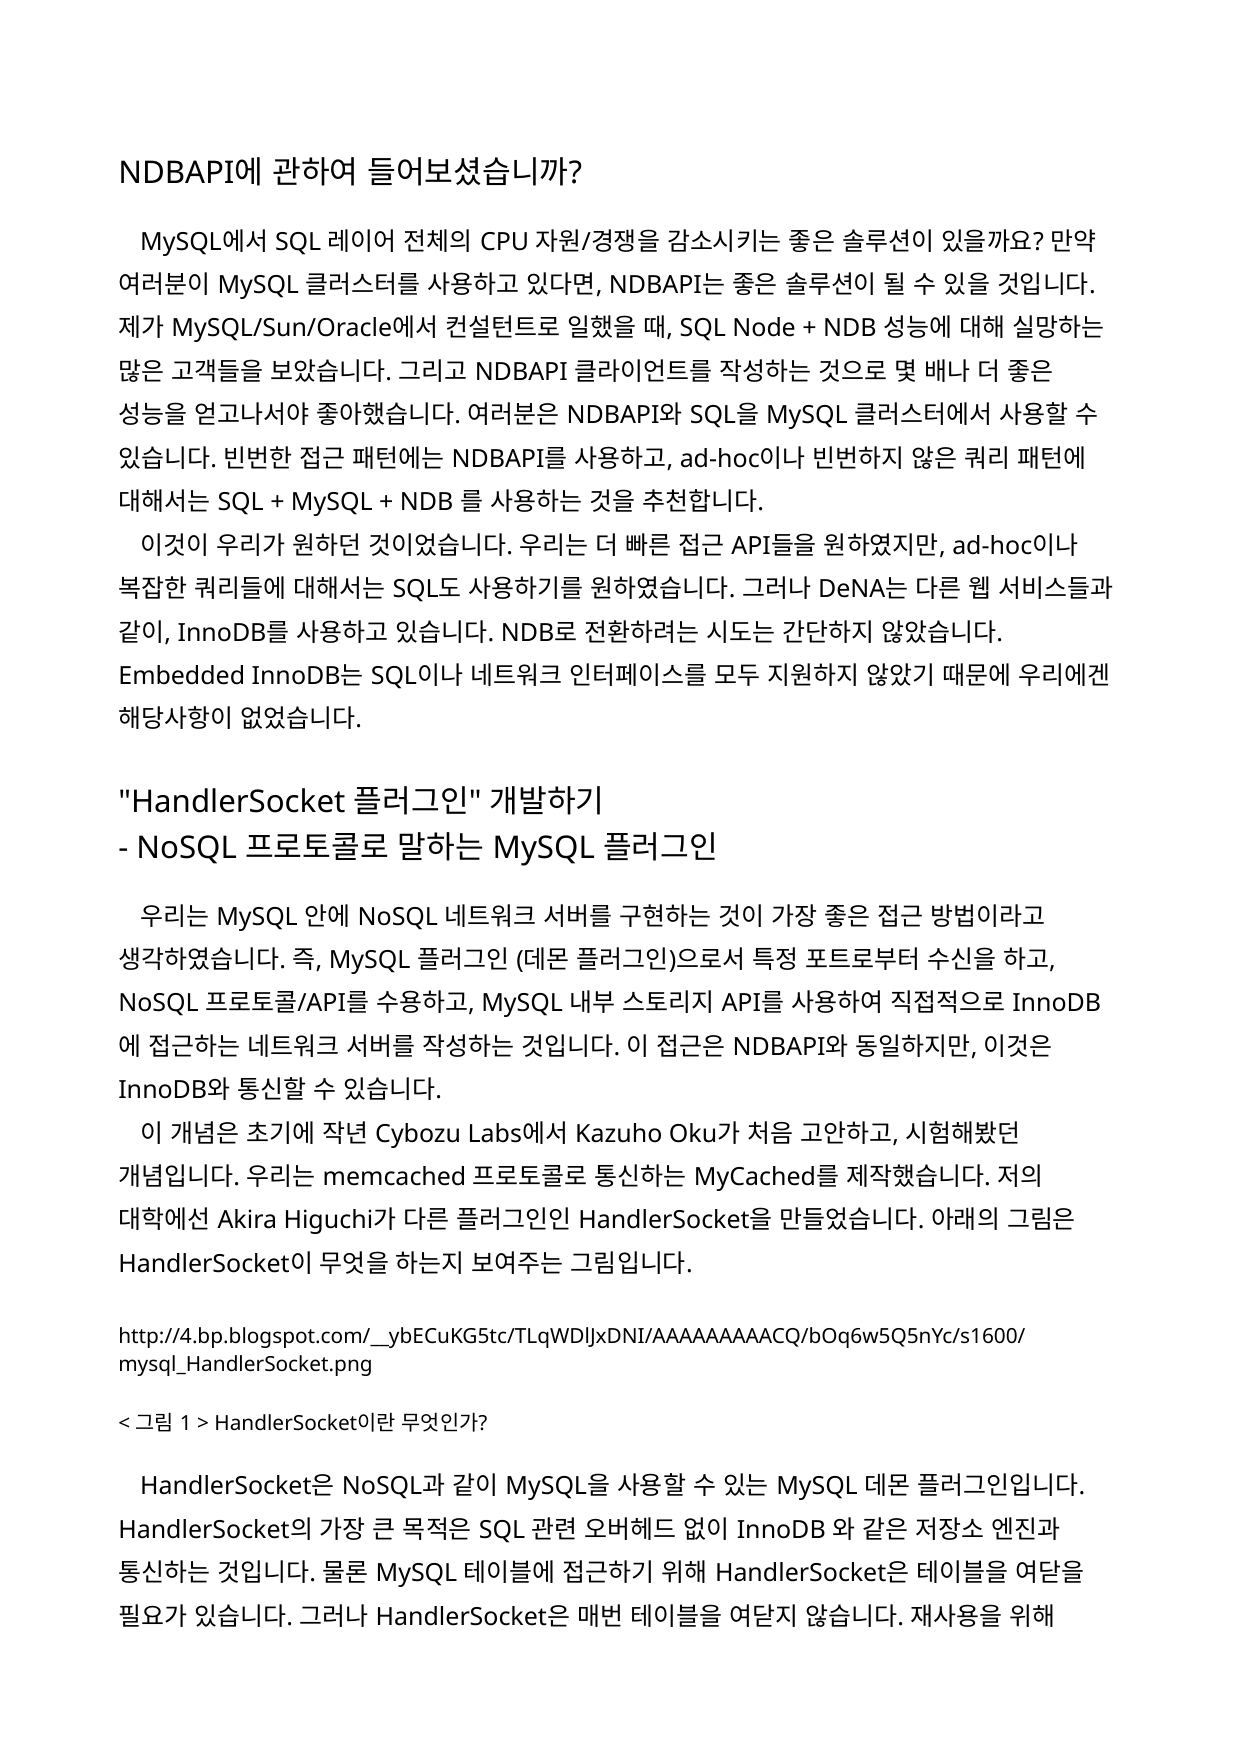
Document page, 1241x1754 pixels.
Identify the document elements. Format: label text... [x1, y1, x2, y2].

text MySQL에서 SQL 레이어 전체의 CPU 자원/경쟁을 감소시키는 좋은 솔루션이 있을까요? 만약 여러분이 MySQL 클러스터를 사용하고 있다면, NDBAPI는 좋은 솔루션이 될 수 있을 것입니다. 제가 MySQL/Sun/Oracle에서 컨설턴트로 일했을 때, SQL Node + NDB 성능에 대해 실망하는 많은 고객들을 보았습니다. 그리고 NDBAPI 클라이언트를 작성하는 것으로 몇 배나 더 좋은 성능을 얻고나서야 좋아했습니다. 여러분은 NDBAPI와 SQL을 MySQL 클러스터에서 사용할 수 있습니다. 빈번한 접근 패턴에는 NDBAPI를 사용하고, ad-hoc이나 빈번하지 않은 쿼리 패턴에 대해서는 SQL + MySQL + NDB 를 사용하는 것을 추천합니다. [118, 221, 1122, 518]
text < 그림 1 > HandlerSocket이란 무엇인가? [118, 1407, 1122, 1437]
text http://4.bp.blogspot.com/__ybECuKG5tc/TLqWDlJxDNI/AAAAAAAAACQ/bOq6w5Q5nYc/s1600/mysql_HandlerSocket.png [118, 1321, 1122, 1378]
text NDBAPI에 관하여 들어보셨습니까? [118, 147, 1122, 192]
text 우리는 MySQL 안에 NoSQL 네트워크 서버를 구현하는 것이 가장 좋은 접근 방법이라고 생각하였습니다. 즉, MySQL 플러그인 (데몬 플러그인)으로서 특정 포트로부터 수신을 하고, NoSQL 프로토콜/API를 수용하고, MySQL 내부 스토리지 API를 사용하여 직접적으로 InnoDB에 접근하는 네트워크 서버를 작성하는 것입니다. 이 접근은 NDBAPI와 동일하지만, 이것은 InnoDB와 통신할 수 있습니다. [118, 896, 1122, 1106]
text "HandlerSocket 플러그인" 개발하기 - NoSQL 프로토콜로 말하는 MySQL 플러그인 [118, 776, 1122, 867]
text HandlerSocket은 NoSQL과 같이 MySQL을 사용할 수 있는 MySQL 데몬 플러그인입니다. HandlerSocket의 가장 큰 목적은 SQL 관련 오버헤드 없이 InnoDB 와 같은 저장소 엔진과 통신하는 것입니다. 물론 MySQL 테이블에 접근하기 위해 HandlerSocket은 테이블을 여닫을 필요가 있습니다. 그러나 HandlerSocket은 매번 테이블을 여닫지 않습니다. 재사용을 위해 [118, 1466, 1122, 1632]
text 이 개념은 초기에 작년 Cybozu Labs에서 Kazuho Oku가 처음 고안하고, 시험해봤던 개념입니다. 우리는 memcached 프로토콜로 통신하는 MyCached를 제작했습니다. 저의 대학에선 Akira Higuchi가 다른 플러그인인 HandlerSocket을 만들었습니다. 아래의 그림은 HandlerSocket이 무엇을 하는지 보여주는 그림입니다. [118, 1113, 1122, 1280]
text 이것이 우리가 원하던 것이었습니다. 우리는 더 빠른 접근 API들을 원하였지만, ad-hoc이나 복잡한 쿼리들에 대해서는 SQL도 사용하기를 원하였습니다. 그러나 DeNA는 다른 웹 서비스들과 같이, InnoDB를 사용하고 있습니다. NDB로 전환하려는 시도는 간단하지 않았습니다. Embedded InnoDB는 SQL이나 네트워크 인터페이스를 모두 지원하지 않았기 때문에 우리에겐 해당사항이 없었습니다. [118, 525, 1122, 735]
